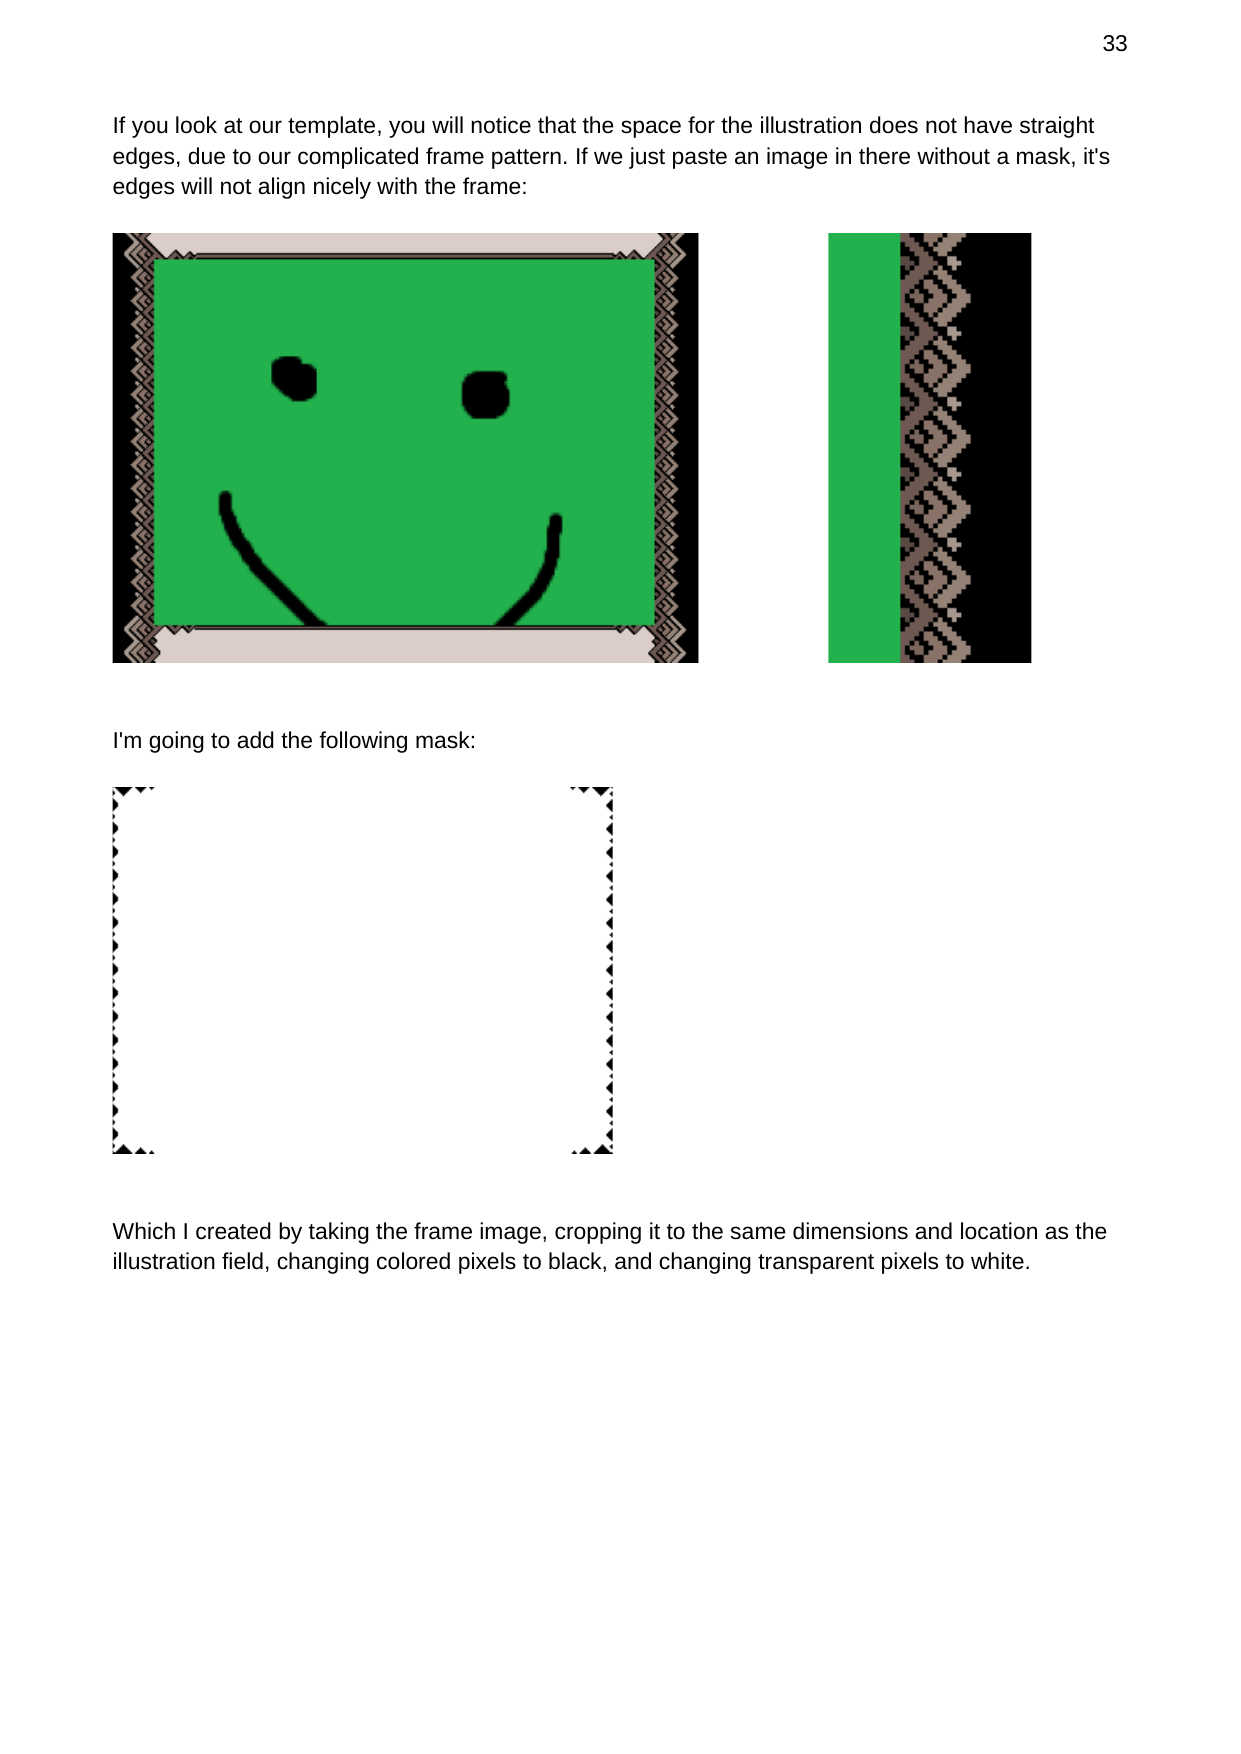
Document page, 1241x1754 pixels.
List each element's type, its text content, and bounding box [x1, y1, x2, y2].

picture [112, 787, 613, 1154]
text If you look at our template, you will notice that the space for the illustration does not have straight edges, due to our complicated frame pattern. If we just paste an image in there without a mask, it's edges will not align nicely with the frame: [112, 112, 1128, 199]
picture [112, 233, 1032, 663]
text I'm going to add the following mask: [112, 727, 1128, 754]
text Which I created by taking the frame image, cropping it to the same dimensions and location as the illustration field, changing colored pixels to black, and changing transparent pixels to white. [112, 1218, 1128, 1274]
